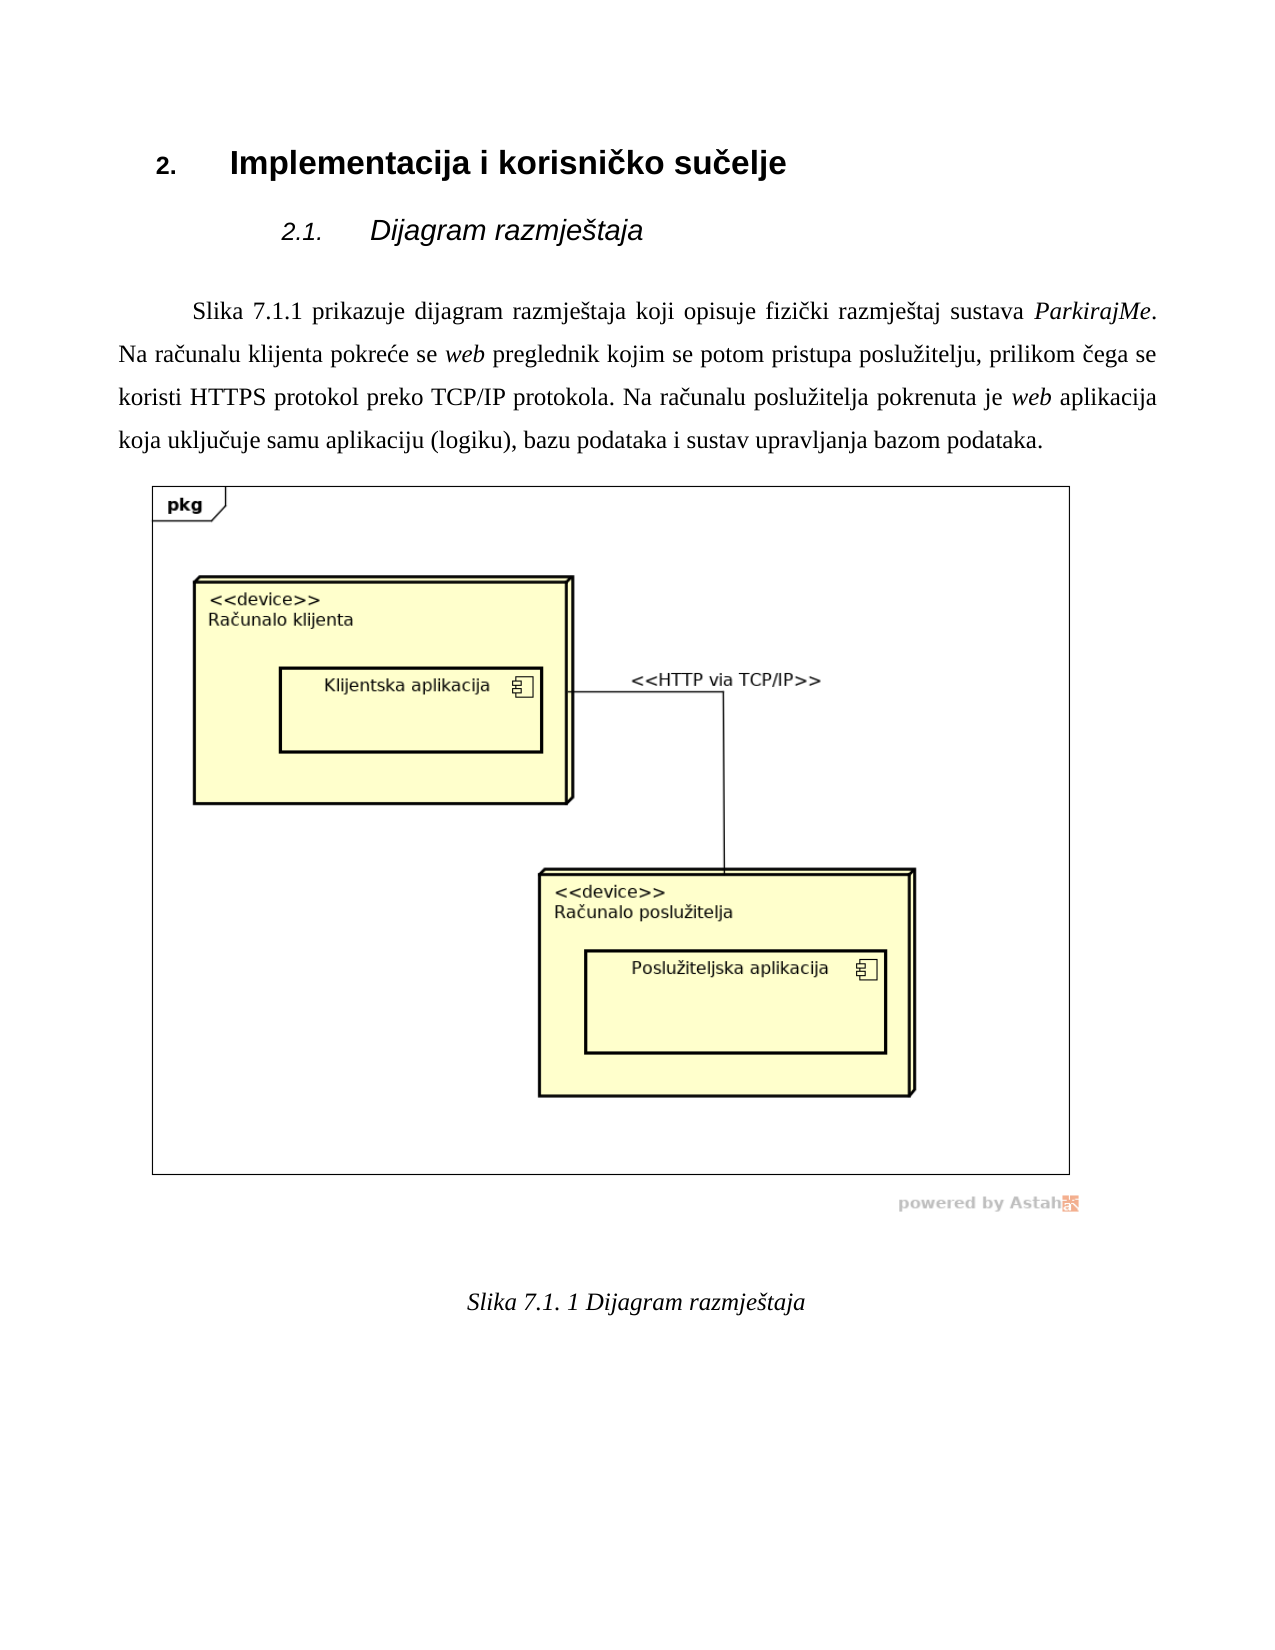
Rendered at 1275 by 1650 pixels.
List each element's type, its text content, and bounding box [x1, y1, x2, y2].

subtitle Dijagram razmještaja [222, 213, 1157, 246]
text Slika 7.1. 1 Dijagram razmještaja [118, 1287, 1157, 1316]
text Slika 7.1.1 prikazuje dijagram razmještaja koji opisuje fizički razmještaj sustava ParkirajMe. Na računalu klijenta pokreće se web preglednik kojim se potom pristupa poslužitelju, prilikom čega se koristi HTTPS protokol preko TCP/IP protokola. Na računalu poslužitelja pokrenuta je web aplikacija koja uključuje samu aplikaciju (logiku), bazu podataka i sustav upravljanja bazom podataka. [118, 296, 1157, 454]
picture [138, 472, 1084, 1217]
subtitle Implementacija i korisničko sučelje [156, 143, 1157, 182]
